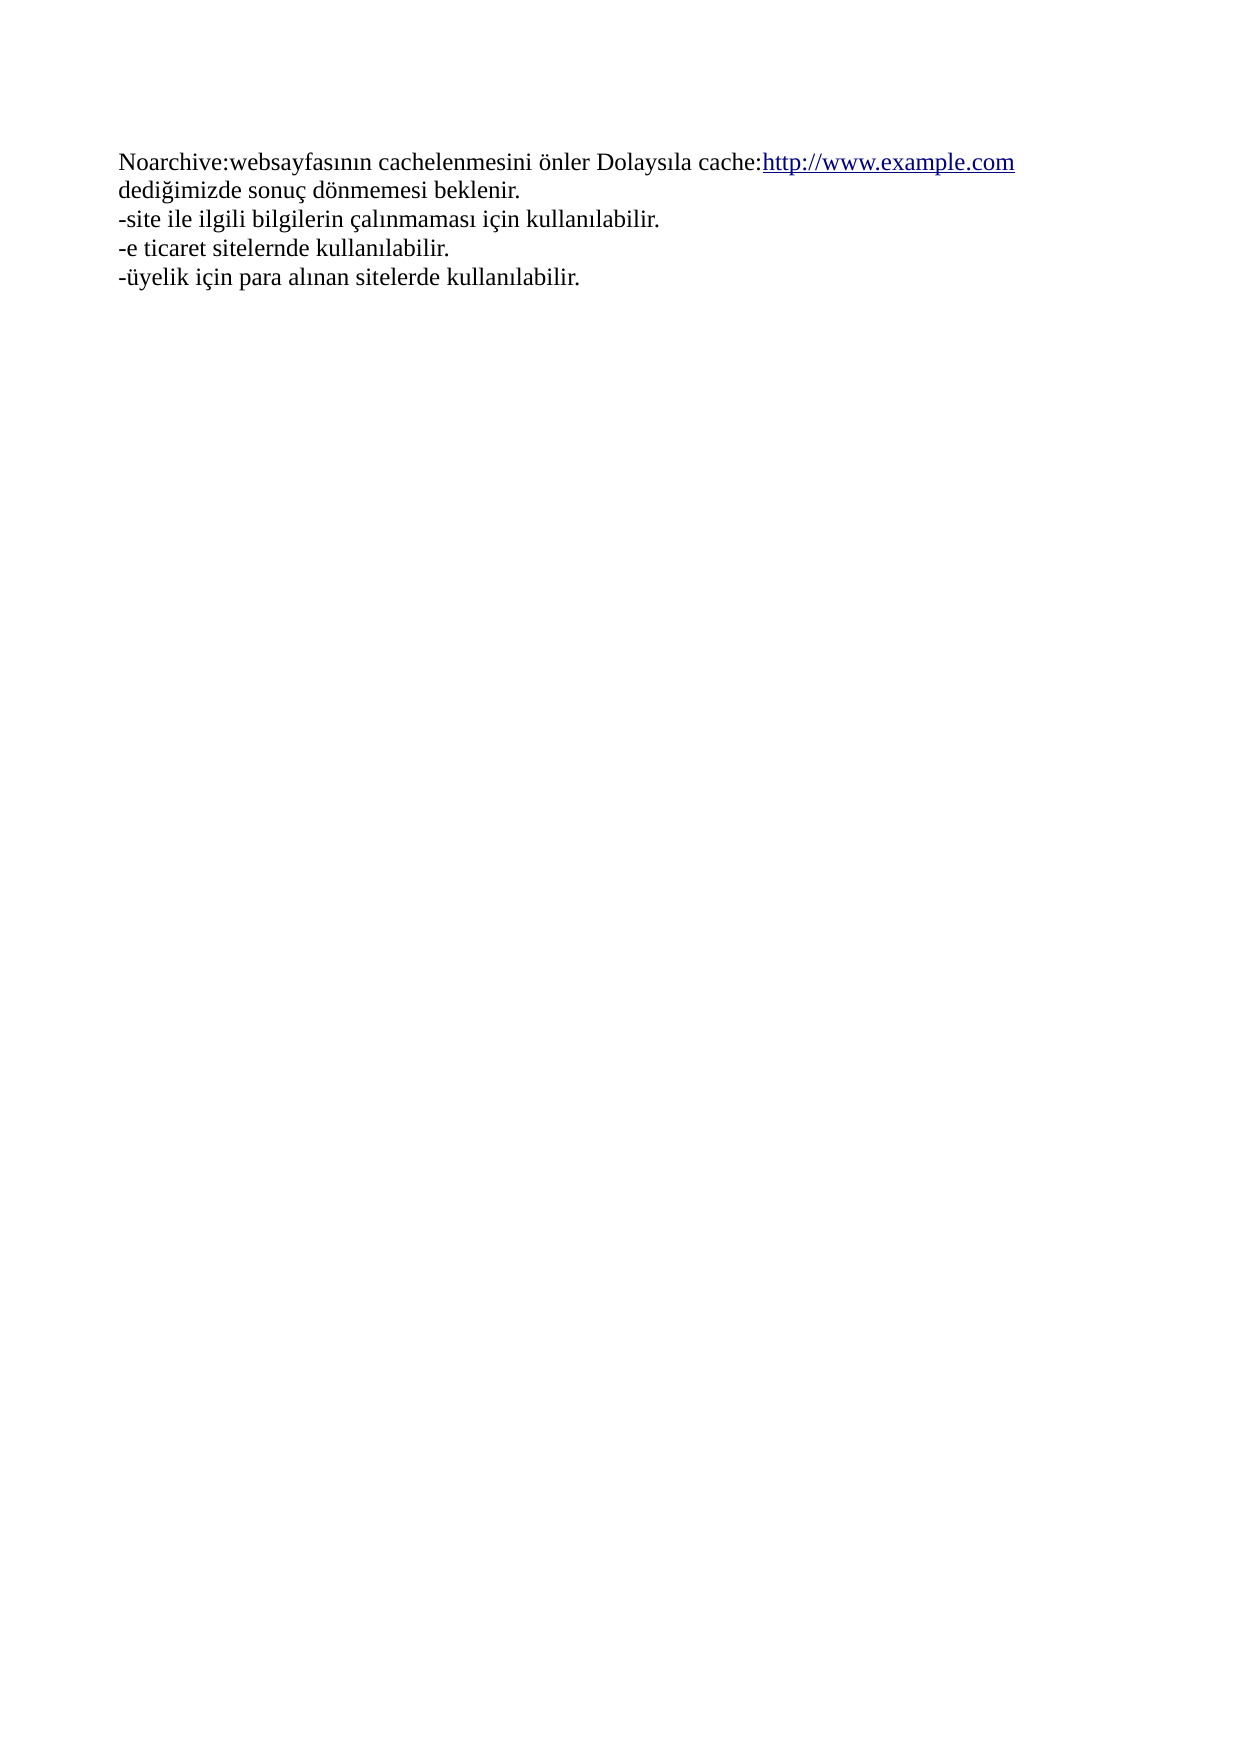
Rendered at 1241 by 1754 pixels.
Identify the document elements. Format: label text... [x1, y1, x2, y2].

text -üyelik için para alınan sitelerde kullanılabilir. [118, 262, 1122, 291]
text dediğimizde sonuç dönmemesi beklenir. [118, 176, 1122, 204]
text -site ile ilgili bilgilerin çalınmaması için kullanılabilir. [118, 204, 1122, 233]
text -e ticaret sitelernde kullanılabilir. [118, 233, 1122, 262]
text Noarchive:websayfasının cachelenmesini önler Dolaysıla cache:http://www.example.com [118, 147, 1122, 176]
